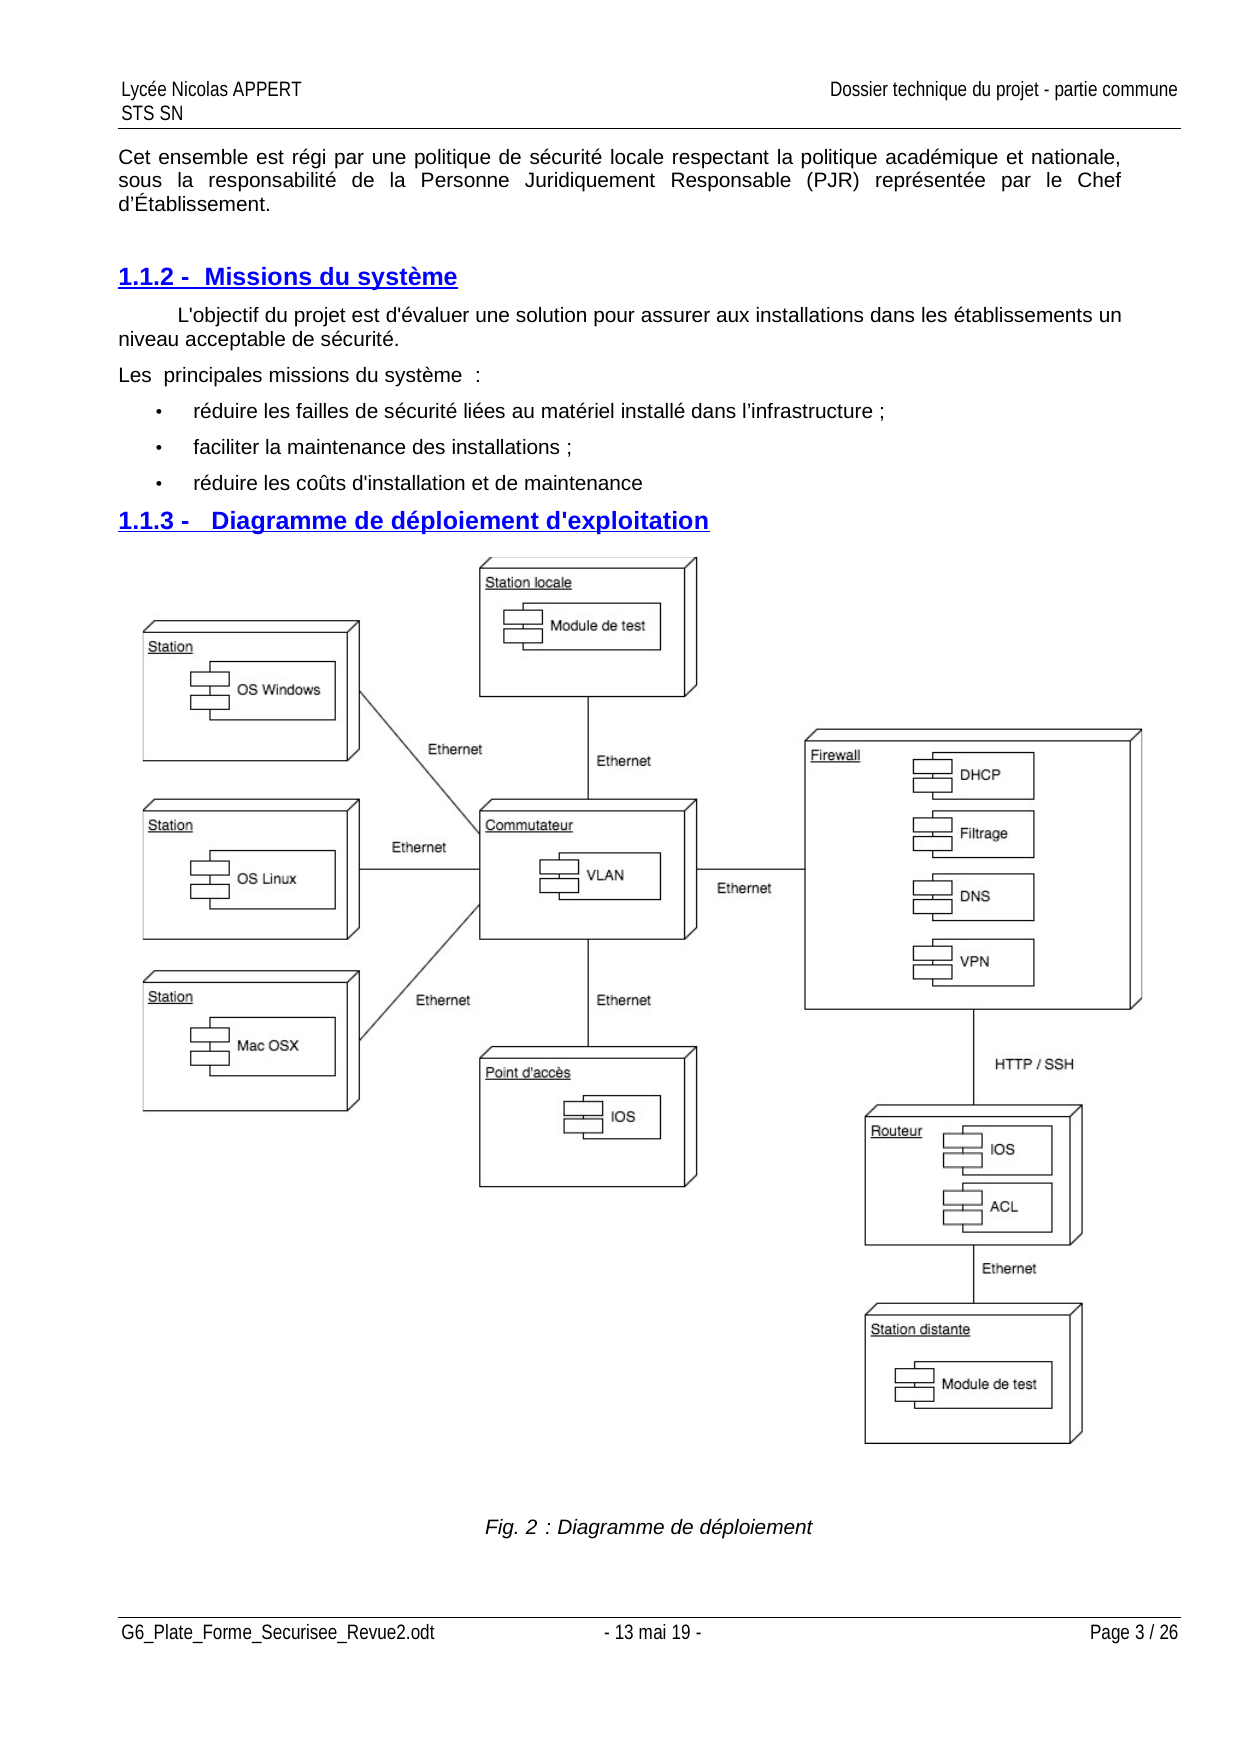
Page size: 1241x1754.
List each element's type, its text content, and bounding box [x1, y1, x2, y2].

list réduire les coûts d'installation et de maintenance [156, 471, 1181, 495]
text Les principales missions du système : [118, 363, 1122, 387]
picture [142, 557, 1143, 1444]
subtitle Diagramme de déploiement d'exploitation [118, 507, 1181, 535]
subtitle Missions du système [118, 263, 1181, 291]
list faciliter la maintenance des installations ; [156, 435, 1181, 459]
text L'objectif du projet est d'évaluer une solution pour assurer aux installations dans les établissements un niveau acceptable de sécurité. [118, 304, 1122, 351]
list réduire les failles de sécurité liées au matériel installé dans l’infrastructure ; [156, 399, 1181, 423]
text Cet ensemble est régi par une politique de sécurité locale respectant la politique académique et nationale, sous la responsabilité de la Personne Juridiquement Responsable (PJR) représentée par le Chef d’Établissement. [118, 145, 1122, 216]
text Fig. 2 : Diagramme de déploiement [118, 1515, 1181, 1539]
